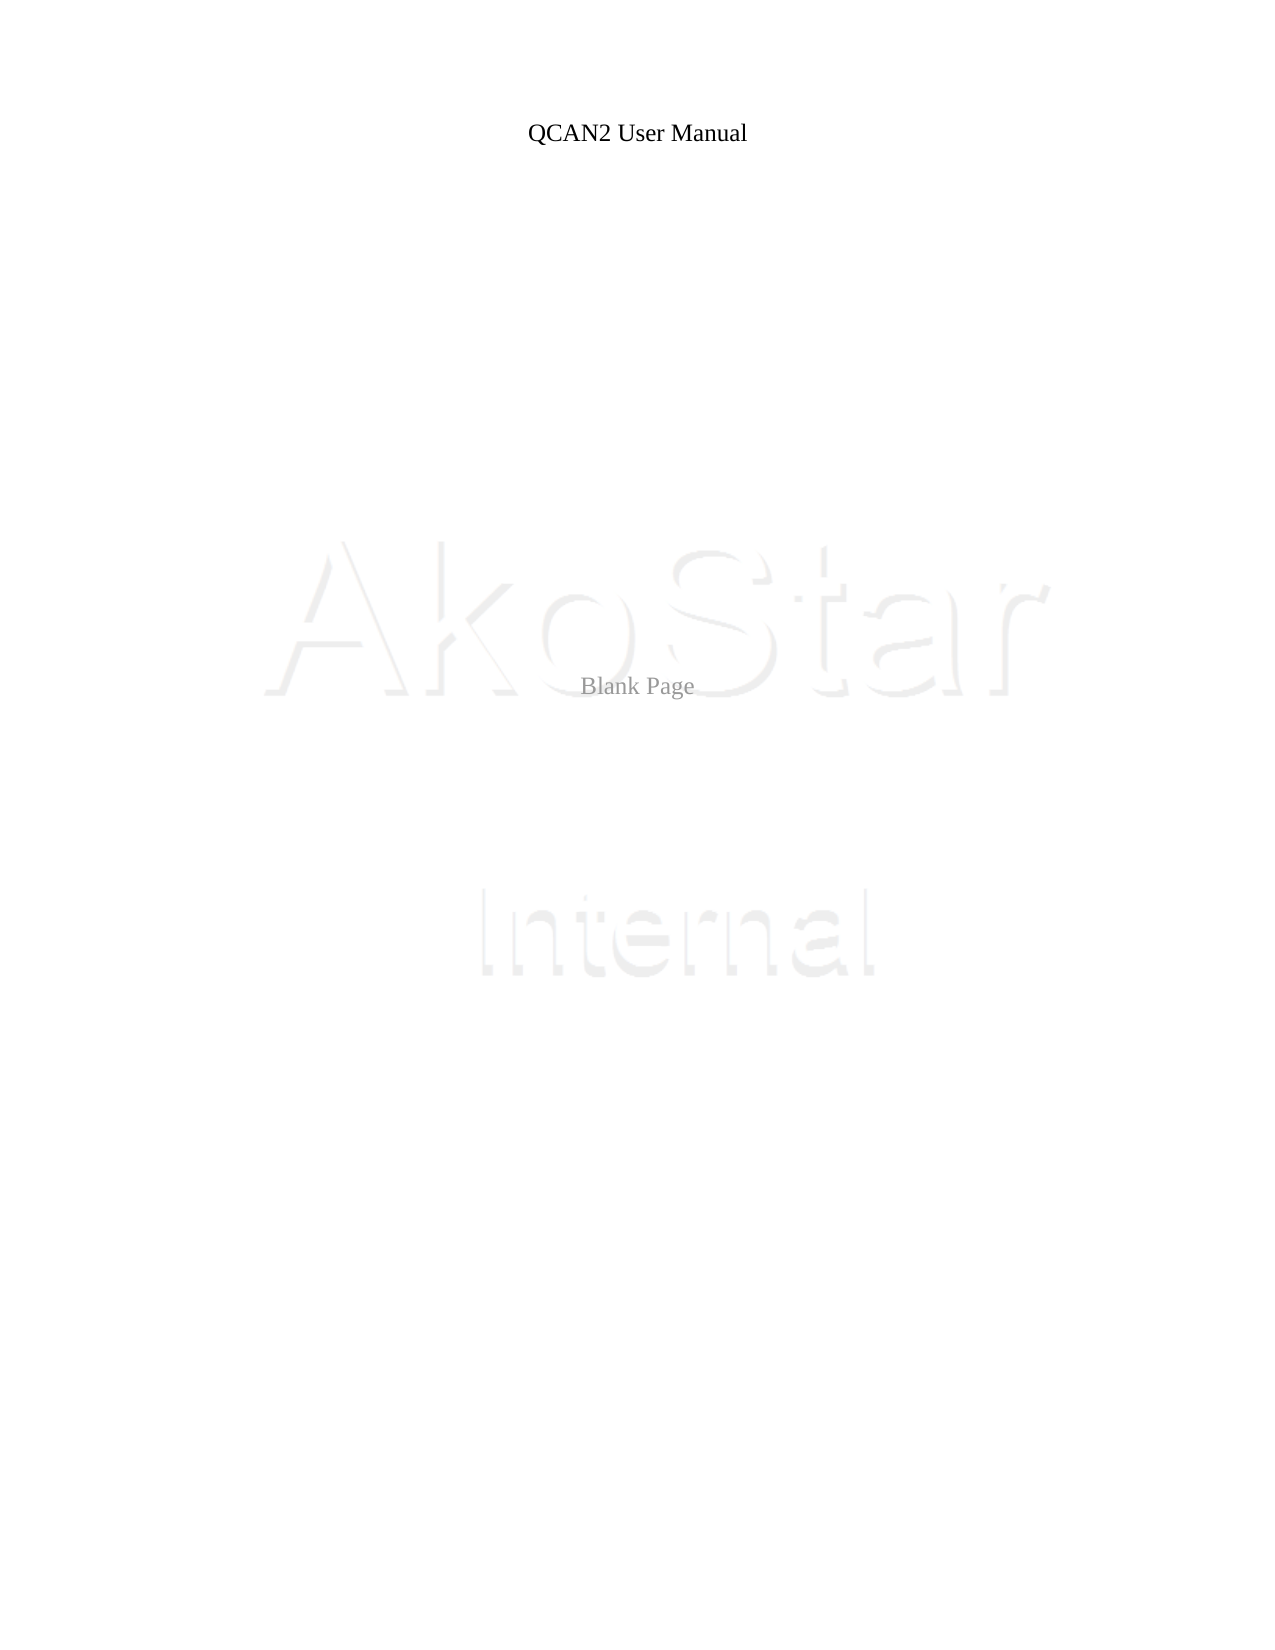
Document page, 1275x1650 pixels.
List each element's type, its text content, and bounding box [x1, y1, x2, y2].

picture [237, 700, 1038, 1225]
picture [237, 424, 1038, 671]
text Blank Page [118, 671, 1157, 700]
